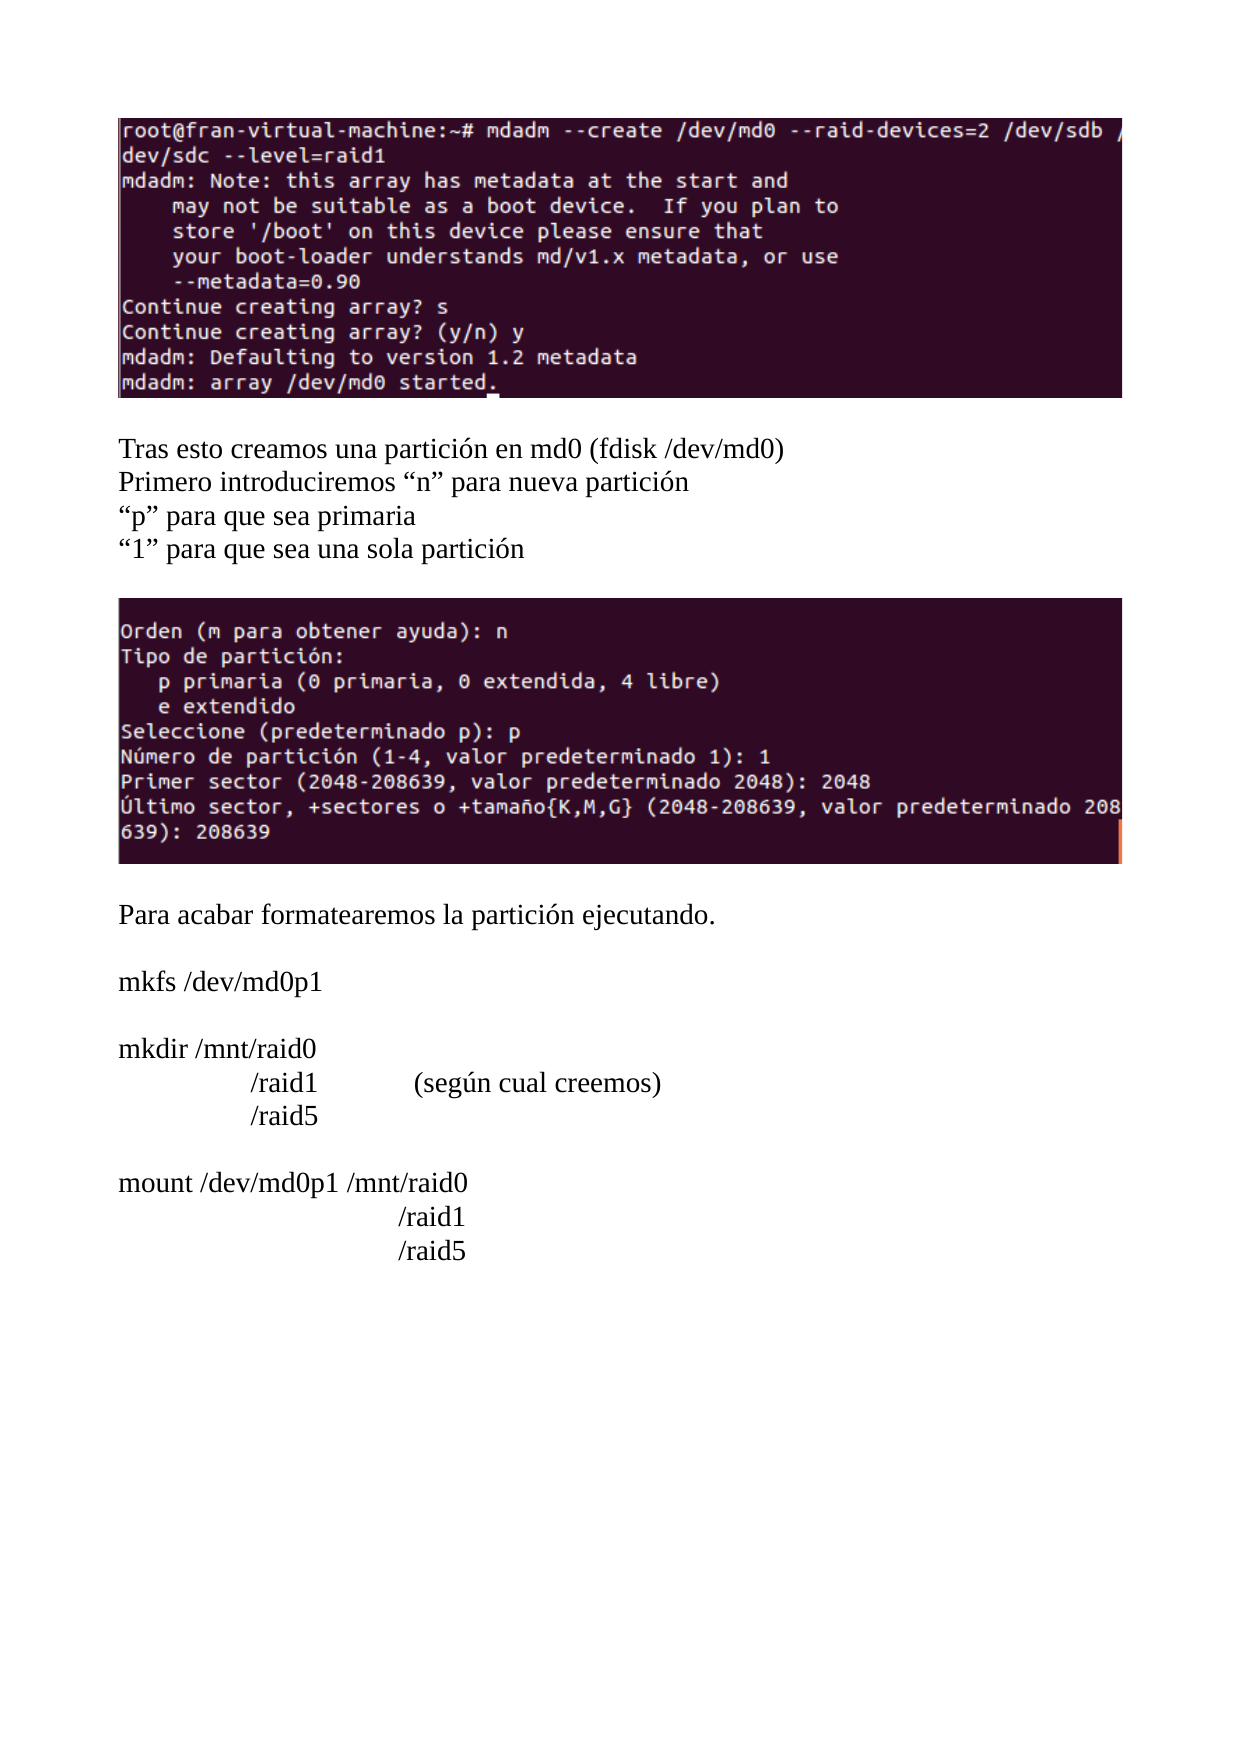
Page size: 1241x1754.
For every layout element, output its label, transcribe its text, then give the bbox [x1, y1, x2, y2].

text “p” para que sea primaria [118, 498, 1122, 531]
text “1” para que sea una sola partición [118, 531, 1122, 565]
text Para acabar formatearemos la partición ejecutando. [118, 897, 1122, 931]
text /raid5 [118, 1098, 1122, 1132]
text mkfs /dev/md0p1 [118, 964, 1122, 998]
text /raid1 (según cual creemos) [118, 1065, 1122, 1098]
text Tras esto creamos una partición en md0 (fdisk /dev/md0) [118, 431, 1122, 464]
text /raid5 [118, 1233, 1122, 1266]
text Primero introduciremos “n” para nueva partición [118, 464, 1122, 498]
text mkdir /mnt/raid0 [118, 1031, 1122, 1065]
picture [118, 598, 1123, 864]
text mount /dev/md0p1 /mnt/raid0 [118, 1166, 1122, 1199]
picture [118, 118, 1123, 398]
text /raid1 [118, 1199, 1122, 1233]
